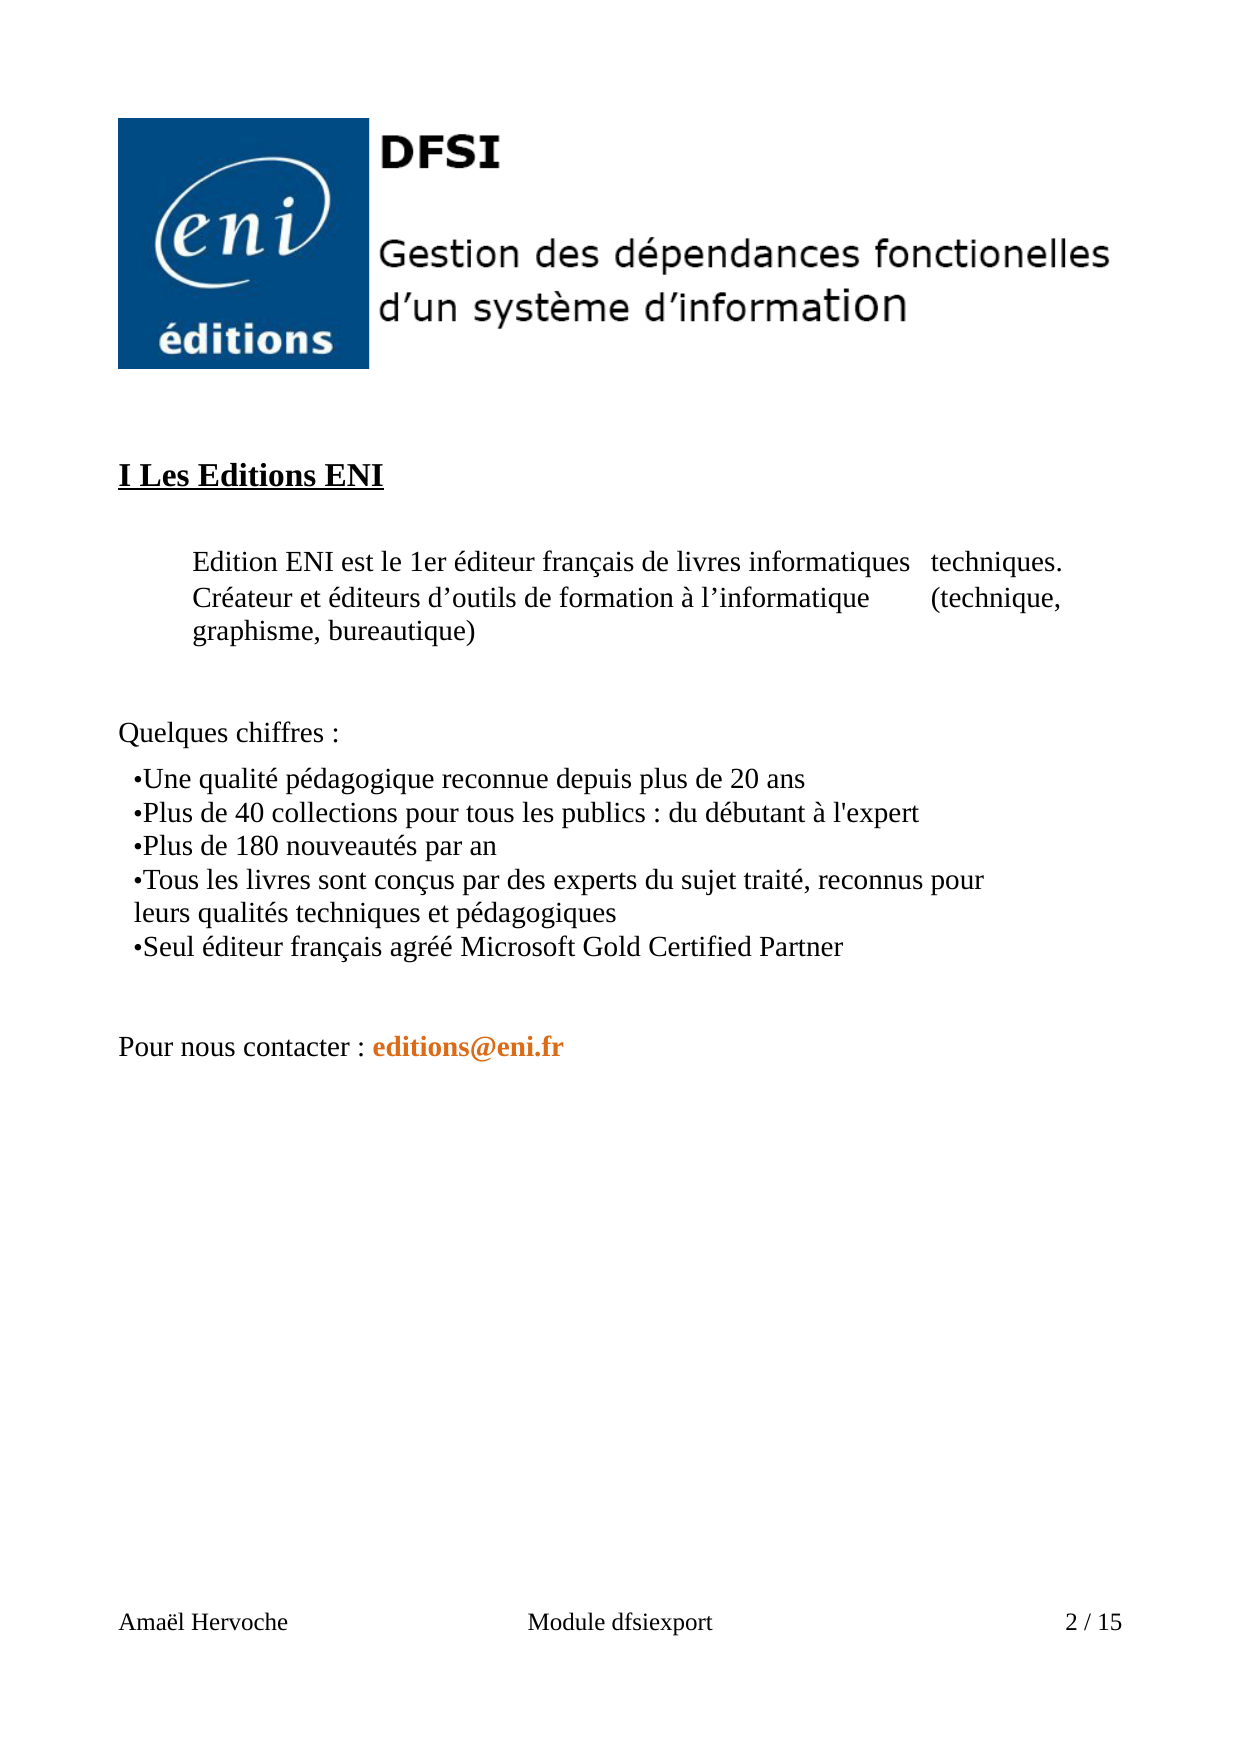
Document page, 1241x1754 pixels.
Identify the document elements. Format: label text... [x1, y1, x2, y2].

list Plus de 40 collections pour tous les publics : du débutant à l'expert [118, 795, 1122, 828]
text Pour nous contacter : editions@eni.fr [118, 1029, 1122, 1063]
list Une qualité pédagogique reconnue depuis plus de 20 ans [118, 761, 1122, 795]
list Seul éditeur français agréé Microsoft Gold Certified Partner [118, 929, 1122, 962]
text Créateur et éditeurs d’outils de formation à l’informatique (technique, graphisme, bureautique) [118, 580, 1122, 647]
list Plus de 180 nouveautés par an [118, 828, 1122, 862]
text Edition ENI est le 1er éditeur français de livres informatiques techniques. [118, 537, 1122, 580]
text Quelques chiffres : [118, 715, 1122, 749]
picture [118, 118, 1123, 369]
text I Les Editions ENI [118, 455, 1122, 494]
list Tous les livres sont conçus par des experts du sujet traité, reconnus pour leurs qualités techniques et pédagogiques [118, 862, 1122, 929]
